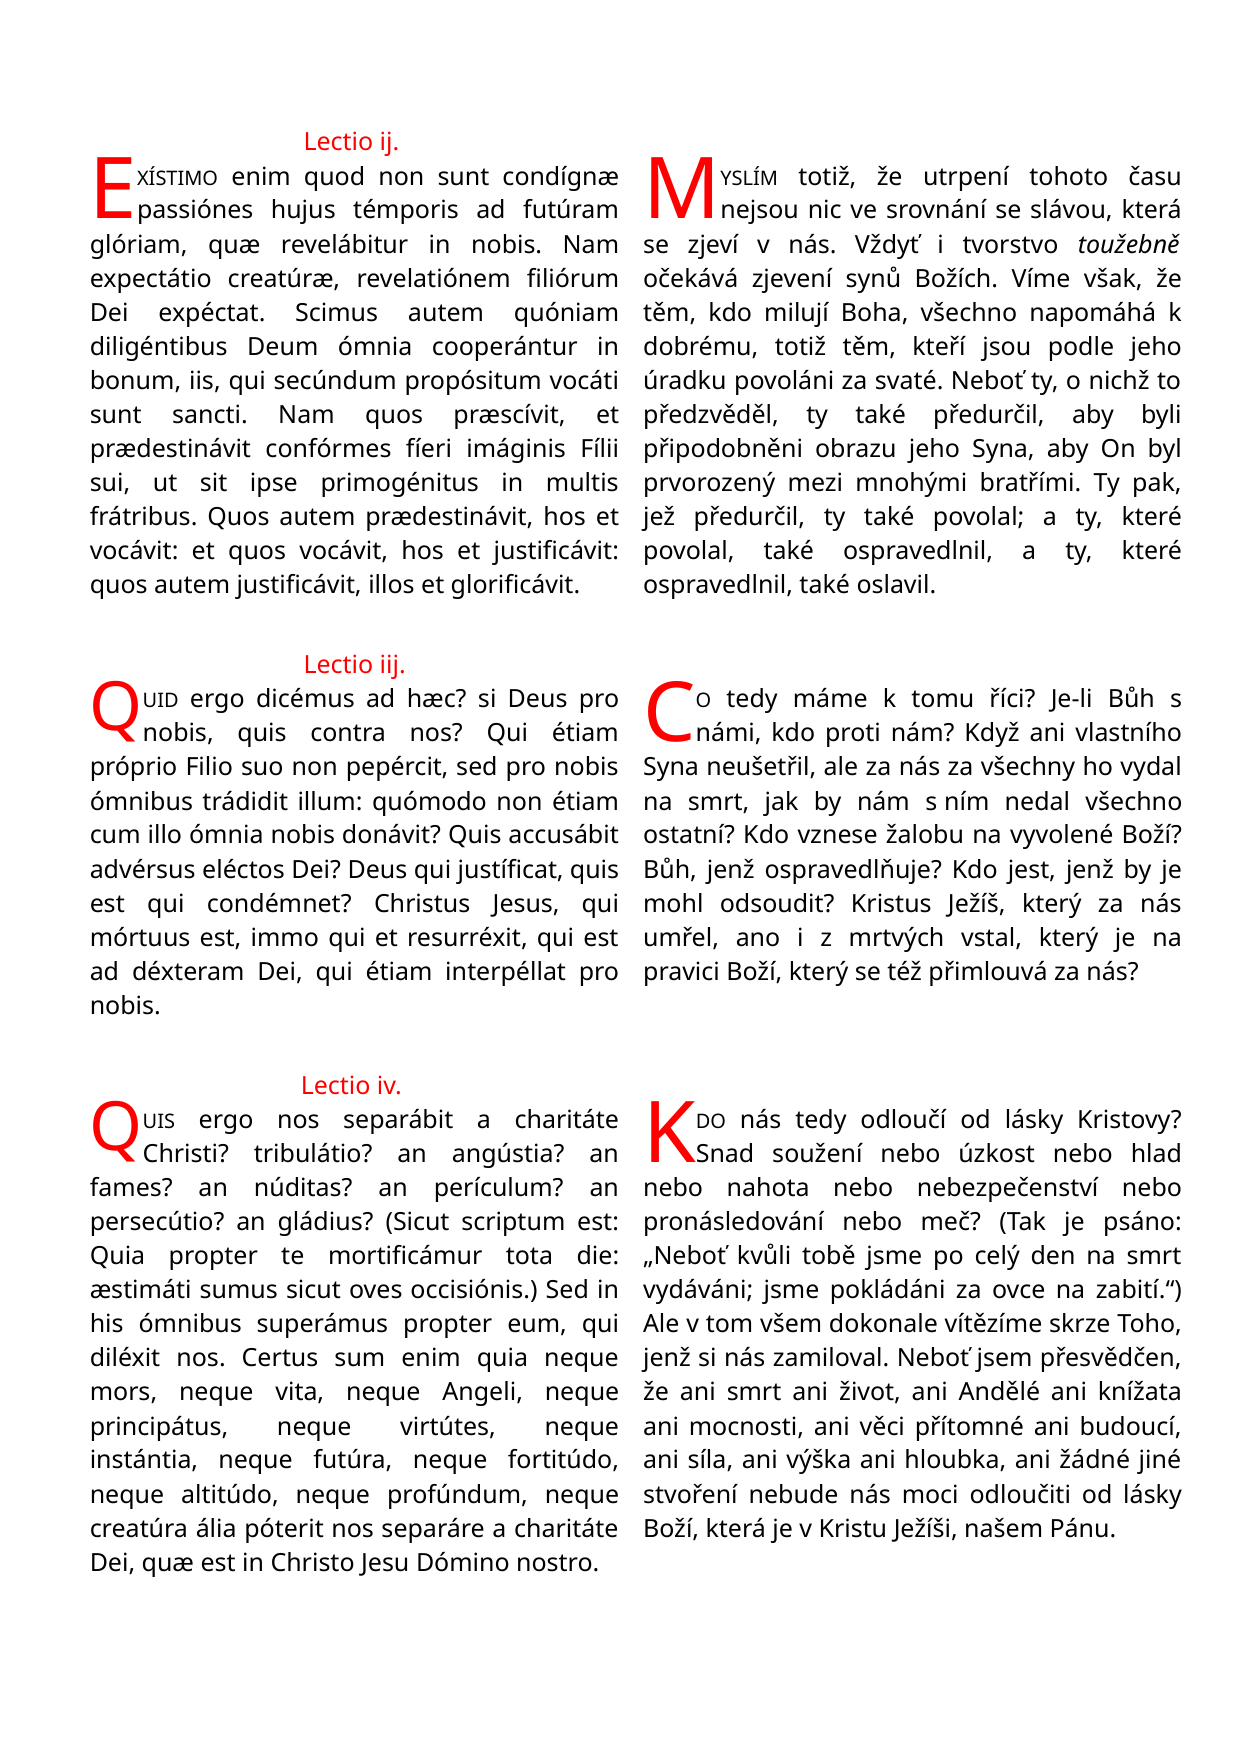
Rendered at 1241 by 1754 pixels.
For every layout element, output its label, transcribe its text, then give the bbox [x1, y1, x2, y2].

table_cell Co tedy máme k tomu říci? Je-li Bůh s námi, kdo proti nám? Když ani vlastního Syna neušetřil, ale za nás za všechny ho vydal na smrt, jak by nám s ním nedal všechno ostatní? Kdo vznese žalobu na vyvolené Boží? Bůh, jenž ospravedlňuje? Kdo jest, jenž by je mohl odsoudit? Kristus Ježíš, který za nás umřel, ano i z mrtvých vstal, který je na pravici Boží, který se též přimlouvá za nás? [631, 641, 1194, 1062]
table_cell Kdo nás tedy odloučí od lásky Kristovy? Snad soužení nebo úzkost nebo hlad nebo nahota nebo nebezpečenství nebo pronásledování nebo meč? (Tak je psáno: „Neboť kvůli tobě jsme po celý den na smrt vydáváni; jsme pokládáni za ovce na zabití.“) Ale v tom všem dokonale vítězíme skrze Toho, jenž si nás zamiloval. Neboť jsem přesvědčen, že ani smrt ani život, ani Andělé ani knížata ani mocnosti, ani věci přítomné ani budoucí, ani síla, ani výška ani hloubka, ani žádné jiné stvoření nebude nás moci odloučiti od lásky Boží, která je v Kristu Ježíši, našem Pánu. [631, 1062, 1194, 1618]
table_cell Myslím totiž, že utrpení tohoto času nejsou nic ve srovnání se slávou, která se zjeví v nás. Vždyť i tvorstvo toužebně očekává zjevení synů Božích. Víme však, že těm, kdo milují Boha, všechno napomáhá k dobrému, totiž těm, kteří jsou podle jeho úradku povoláni za svaté. Neboť ty, o nichž to předzvěděl, ty také předurčil, aby byli připodobněni obrazu jeho Syna, aby On byl prvorozený mezi mnohými bratřími. Ty pak, jež předurčil, ty také povolal; a ty, které povolal, také ospravedlnil, a ty, které ospravedlnil, také oslavil. [631, 118, 1194, 641]
table_cell Lectio iv. Quis ergo nos separábit a charitáte Christi? tribulátio? an angústia? an fames? an núditas? an perículum? an persecútio? an gládius? (Sicut scriptum est: Quia propter te mortificámur tota die: æstimáti sumus sicut oves occisiónis.) Sed in his ómnibus superámus propter eum, qui diléxit nos. Certus sum enim quia neque mors, neque vita, neque Angeli, neque principátus, neque virtútes, neque instántia‚ neque futúra, neque fortitúdo, neque altitúdo, neque profúndum, neque creatúra ália póterit nos separáre a charitáte Dei, quæ est in Christo Jesu Dómino nostro. [78, 1062, 631, 1618]
table_cell Lectio ij. Exístimo enim quod non sunt condígnæ passiónes hujus témporis ad futúram glóriam, quæ revelábitur in nobis. Nam expectátio creatúræ, revelatiónem filiórum Dei expéctat. Scimus autem quóniam diligéntibus Deum ómnia cooperántur in bonum, iis, qui secúndum propósitum vocáti sunt sancti. Nam quos præscívit, et prædestinávit confórmes fíeri imáginis Fílii sui, ut sit ipse primogénitus in multis frátribus. Quos autem prædestinávit, hos et vocávit: et quos vocávit, hos et justificávit: quos autem justificávit, illos et glorificávit. [78, 118, 631, 641]
table_cell Lectio iij. Quid ergo dicémus ad hæc? si Deus pro nobis, quis contra nos? Qui étiam próprio Filio suo non pepércit‚ sed pro nobis ómnibus trádidit illum: quómodo non étiam cum illo ómnia nobis donávit? Quis accusábit advérsus eléctos Dei? Deus qui justíficat‚ quis est qui condémnet? Christus Jesus‚ qui mórtuus est, immo qui et resurréxit, qui est ad déxteram Dei, qui étiam interpéllat pro nobis. [78, 641, 631, 1062]
